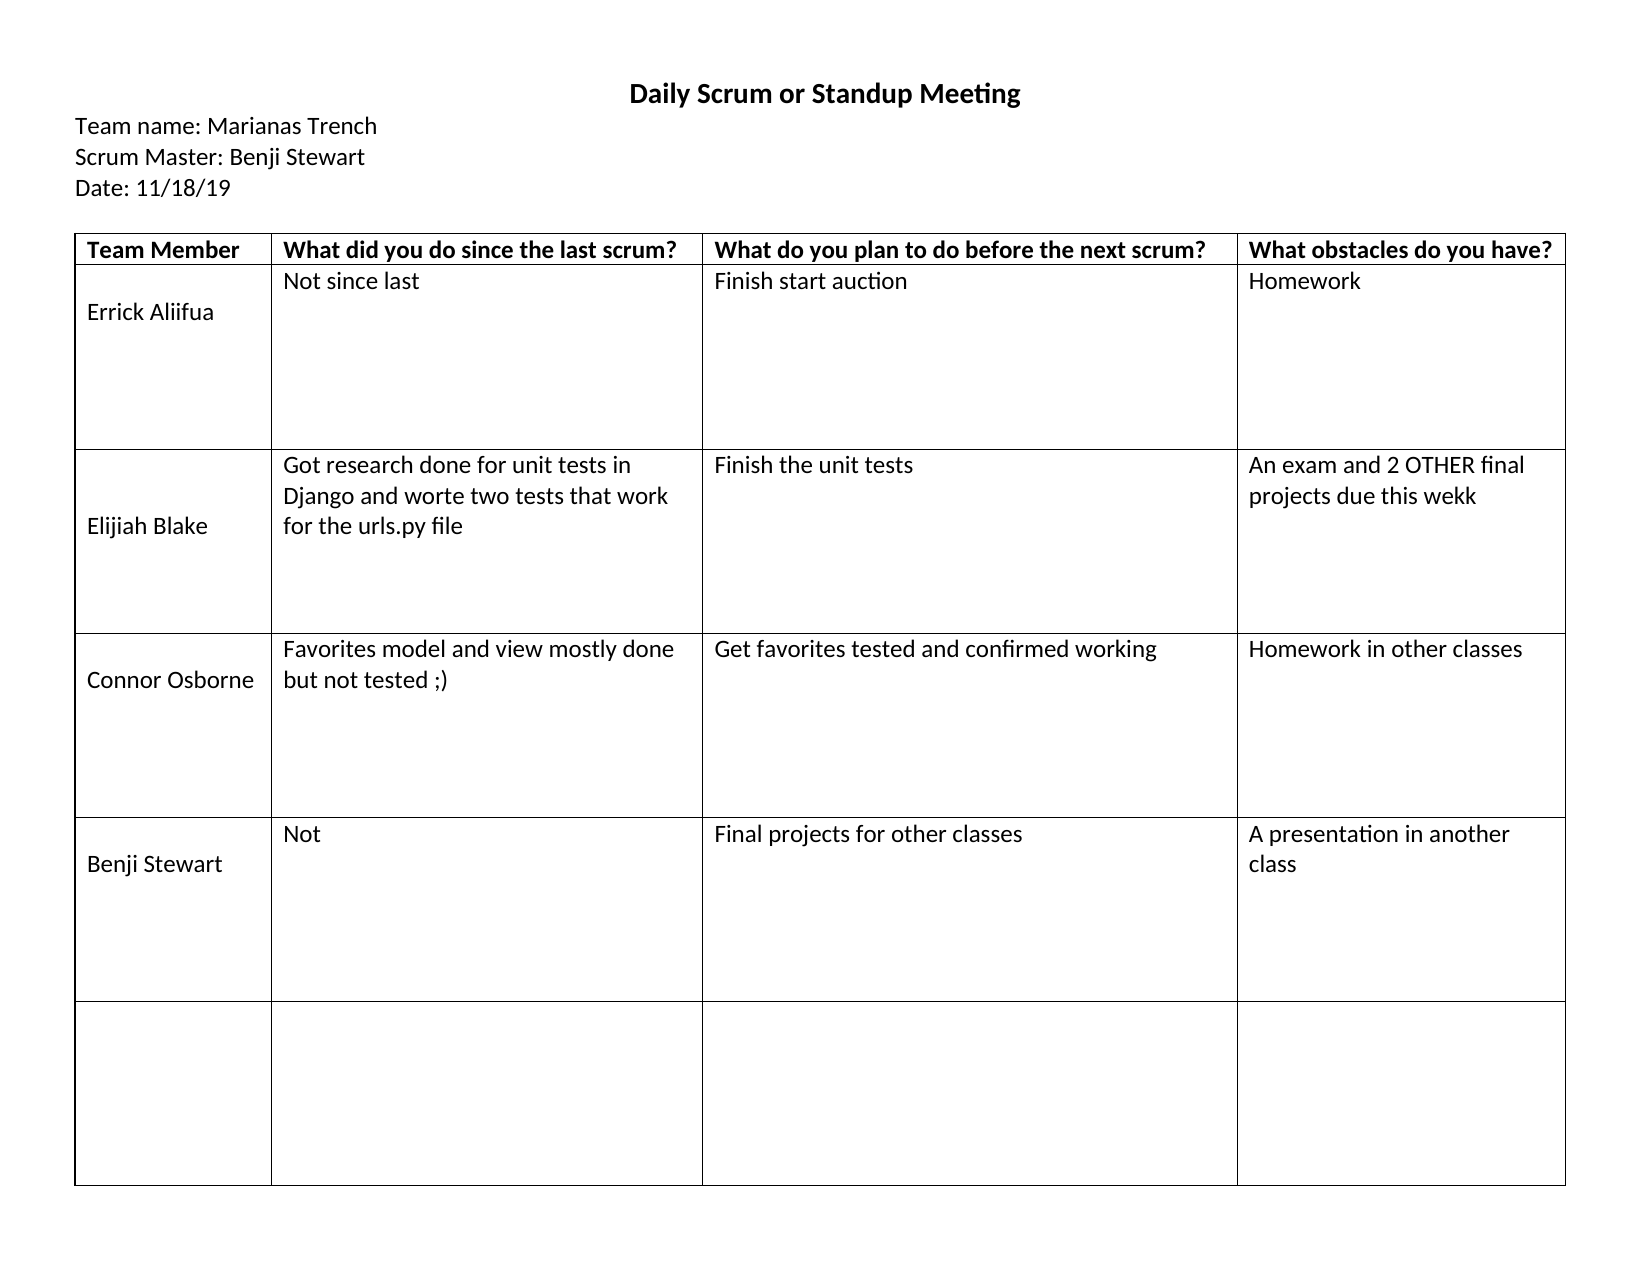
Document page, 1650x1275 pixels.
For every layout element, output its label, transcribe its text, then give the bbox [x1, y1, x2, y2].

table_cell [703, 1002, 1237, 1185]
table_cell Got research done for unit tests in Django and worte two tests that work for the urls.py file [272, 450, 702, 633]
table_cell Homework [1238, 265, 1565, 448]
text Date: 11/18/19 [75, 172, 1575, 202]
table_cell Finish the unit tests [703, 450, 1237, 633]
table_cell [272, 1002, 702, 1185]
table_cell Errick Aliifua [76, 265, 271, 448]
table_cell Finish start auction [703, 265, 1237, 448]
text Team name: Marianas Trench [75, 111, 1575, 141]
table_cell Connor Osborne [76, 634, 271, 817]
table_cell Get favorites tested and confirmed working [703, 634, 1237, 817]
table_cell [1238, 1002, 1565, 1185]
text Scrum Master: Benji Stewart [75, 141, 1575, 172]
table_cell [76, 1002, 271, 1185]
table_cell Final projects for other classes [703, 818, 1237, 1001]
table_cell Not since last [272, 265, 702, 448]
text Daily Scrum or Standup Meeting [75, 75, 1575, 111]
table_cell Benji Stewart [76, 818, 271, 1001]
table_cell Elijiah Blake [76, 450, 271, 633]
table_cell A presentation in another class [1238, 818, 1565, 1001]
table_header What did you do since the last scrum? [272, 234, 702, 264]
table_header What do you plan to do before the next scrum? [703, 234, 1237, 264]
table_cell An exam and 2 OTHER final projects due this wekk [1238, 450, 1565, 633]
table_cell Favorites model and view mostly done but not tested ;) [272, 634, 702, 817]
table_header Team Member [76, 234, 271, 264]
table_cell Homework in other classes [1238, 634, 1565, 817]
table_cell Not [272, 818, 702, 1001]
table_header What obstacles do you have? [1238, 234, 1565, 264]
